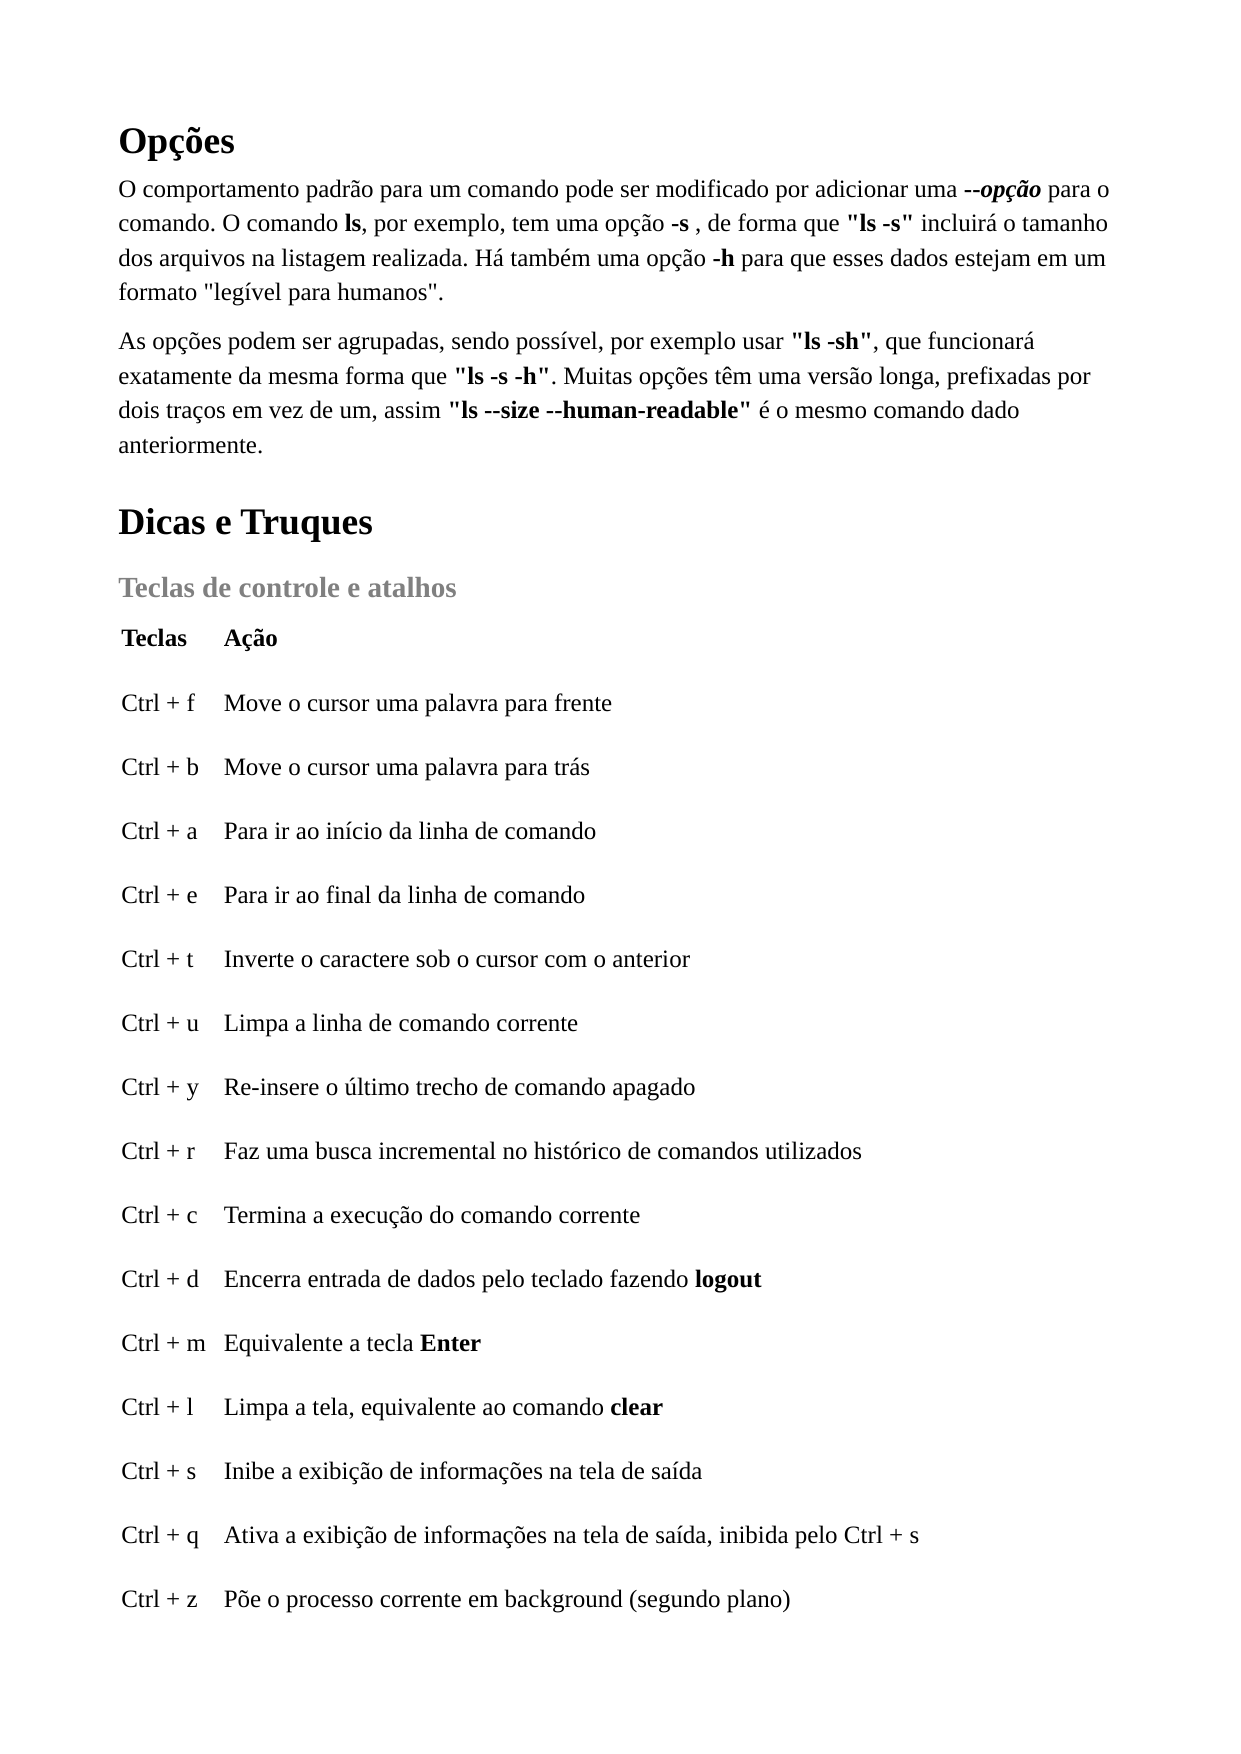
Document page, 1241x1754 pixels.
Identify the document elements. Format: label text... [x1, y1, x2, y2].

text As opções podem ser agrupadas, sendo possível, por exemplo usar "ls -sh", que funcionará exatamente da mesma forma que "ls -s -h". Muitas opções têm uma versão longa, prefixadas por dois traços em vez de um, assim "ls --size --human-readable" é o mesmo comando dado anteriormente. [118, 326, 1122, 458]
table_cell Termina a execução do comando corrente [221, 1197, 935, 1261]
table_cell Limpa a linha de comando corrente [221, 1005, 935, 1069]
table_header Ação [221, 621, 935, 685]
table_cell Ctrl + u [118, 1005, 221, 1069]
table_cell Move o cursor uma palavra para frente [221, 685, 935, 749]
table_cell Encerra entrada de dados pelo teclado fazendo logout [221, 1261, 935, 1325]
table_cell Re-insere o último trecho de comando apagado [221, 1069, 935, 1133]
table_cell Ctrl + l [118, 1389, 221, 1453]
subtitle Opções [118, 118, 1122, 161]
table_cell Para ir ao início da linha de comando [221, 813, 935, 877]
table_cell Ctrl + d [118, 1261, 221, 1325]
table_cell Ctrl + e [118, 877, 221, 941]
table_cell Ctrl + t [118, 941, 221, 1005]
table_cell Equivalente a tecla Enter [221, 1325, 935, 1389]
table_header Teclas [118, 621, 221, 685]
table_cell Ctrl + r [118, 1133, 221, 1197]
table_cell Ctrl + s [118, 1454, 221, 1517]
table_cell Ctrl + b [118, 749, 221, 813]
table_cell Inibe a exibição de informações na tela de saída [221, 1454, 935, 1517]
table_cell Põe o processo corrente em background (segundo plano) [221, 1582, 935, 1616]
table_cell Inverte o caractere sob o cursor com o anterior [221, 941, 935, 1005]
table_cell Ctrl + m [118, 1325, 221, 1389]
table_cell Ctrl + z [118, 1582, 221, 1616]
table_cell Ctrl + y [118, 1069, 221, 1133]
text O comportamento padrão para um comando pode ser modificado por adicionar uma --opção para o comando. O comando ls, por exemplo, tem uma opção -s , de forma que "ls -s" incluirá o tamanho dos arquivos na listagem realizada. Há também uma opção -h para que esses dados estejam em um formato "legível para humanos". [118, 174, 1122, 306]
table_cell Para ir ao final da linha de comando [221, 877, 935, 941]
subtitle Teclas de controle e atalhos [118, 570, 1122, 603]
table_cell Faz uma busca incremental no histórico de comandos utilizados [221, 1133, 935, 1197]
table_cell Ativa a exibição de informações na tela de saída, inibida pelo Ctrl + s [221, 1518, 935, 1582]
table_cell Ctrl + a [118, 813, 221, 877]
table_cell Ctrl + q [118, 1518, 221, 1582]
table_cell Limpa a tela, equivalente ao comando clear [221, 1389, 935, 1453]
table_cell Move o cursor uma palavra para trás [221, 749, 935, 813]
subtitle Dicas e Truques [118, 499, 1122, 543]
table_cell Ctrl + c [118, 1197, 221, 1261]
table_cell Ctrl + f [118, 685, 221, 749]
